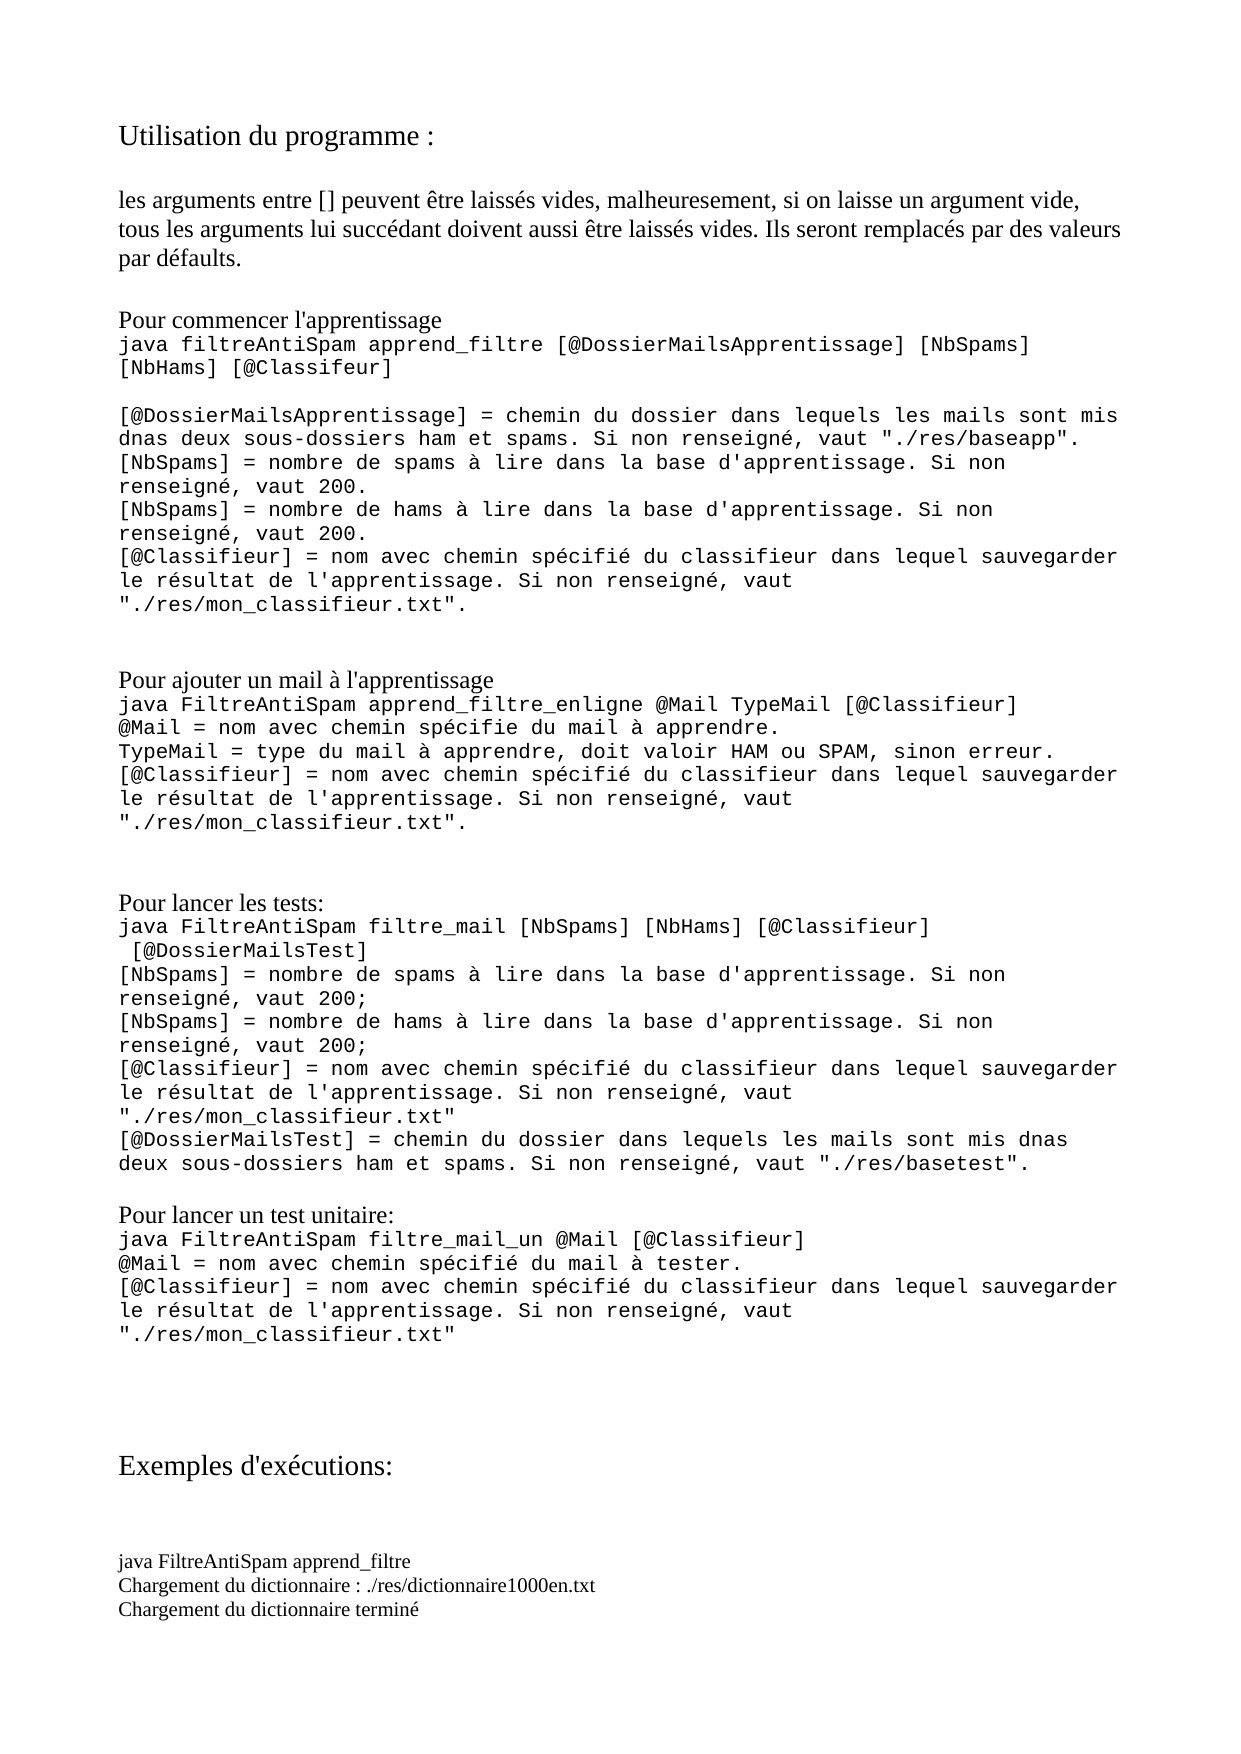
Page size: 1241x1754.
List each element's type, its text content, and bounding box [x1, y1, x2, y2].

text java filtreAntiSpam apprend_filtre [@DossierMailsApprentissage] [NbSpams] [NbHams] [@Classifeur] [118, 334, 1122, 381]
text [@Classifieur] = nom avec chemin spécifié du classifieur dans lequel sauvegarder le résultat de l'apprentissage. Si non renseigné, vaut "./res/mon_classifieur.txt". [118, 764, 1122, 835]
text java FiltreAntiSpam filtre_mail_un @Mail [@Classifieur] [118, 1229, 1122, 1253]
text java FiltreAntiSpam filtre_mail [NbSpams] [NbHams] [@Classifieur] [118, 917, 1122, 940]
text [@Classifieur] = nom avec chemin spécifié du classifieur dans lequel sauvegarder le résultat de l'apprentissage. Si non renseigné, vaut "./res/mon_classifieur.txt" [118, 1058, 1122, 1129]
text java FiltreAntiSpam apprend_filtre [118, 1548, 1122, 1573]
text [NbSpams] = nombre de hams à lire dans la base d'apprentissage. Si non renseigné, vaut 200. [118, 499, 1122, 547]
text @Mail = nom avec chemin spécifié du mail à tester. [118, 1253, 1122, 1276]
text Pour ajouter un mail à l'apprentissage [118, 665, 1122, 693]
text Chargement du dictionnaire terminé [118, 1597, 1122, 1621]
text [@DossierMailsTest] [118, 940, 1122, 964]
text [NbSpams] = nombre de spams à lire dans la base d'apprentissage. Si non renseigné, vaut 200; [118, 964, 1122, 1011]
text [NbSpams] = nombre de spams à lire dans la base d'apprentissage. Si non renseigné, vaut 200. [118, 452, 1122, 499]
text les arguments entre [] peuvent être laissés vides, malheuresement, si on laisse un argument vide, tous les arguments lui succédant doivent aussi être laissés vides. Ils seront remplacés par des valeurs par défaults. [118, 185, 1122, 271]
text [NbSpams] = nombre de hams à lire dans la base d'apprentissage. Si non renseigné, vaut 200; [118, 1011, 1122, 1058]
text Pour commencer l'apprentissage [118, 305, 1122, 334]
text [@DossierMailsTest] = chemin du dossier dans lequels les mails sont mis dnas deux sous-dossiers ham et spams. Si non renseigné, vaut "./res/basetest". [118, 1129, 1122, 1177]
text Pour lancer un test unitaire: [118, 1200, 1122, 1229]
text Chargement du dictionnaire : ./res/dictionnaire1000en.txt [118, 1573, 1122, 1597]
text Utilisation du programme : [118, 118, 1122, 152]
text @Mail = nom avec chemin spécifie du mail à apprendre. [118, 717, 1122, 741]
text TypeMail = type du mail à apprendre, doit valoir HAM ou SPAM, sinon erreur. [118, 741, 1122, 764]
text Pour lancer les tests: [118, 888, 1122, 917]
text [@Classifieur] = nom avec chemin spécifié du classifieur dans lequel sauvegarder le résultat de l'apprentissage. Si non renseigné, vaut "./res/mon_classifieur.txt". [118, 547, 1122, 617]
text Exemples d'exécutions: [118, 1448, 1122, 1481]
text [@DossierMailsApprentissage] = chemin du dossier dans lequels les mails sont mis dnas deux sous-dossiers ham et spams. Si non renseigné, vaut "./res/baseapp". [118, 405, 1122, 452]
text java FiltreAntiSpam apprend_filtre_enligne @Mail TypeMail [@Classifieur] [118, 693, 1122, 717]
text [@Classifieur] = nom avec chemin spécifié du classifieur dans lequel sauvegarder le résultat de l'apprentissage. Si non renseigné, vaut "./res/mon_classifieur.txt" [118, 1276, 1122, 1347]
